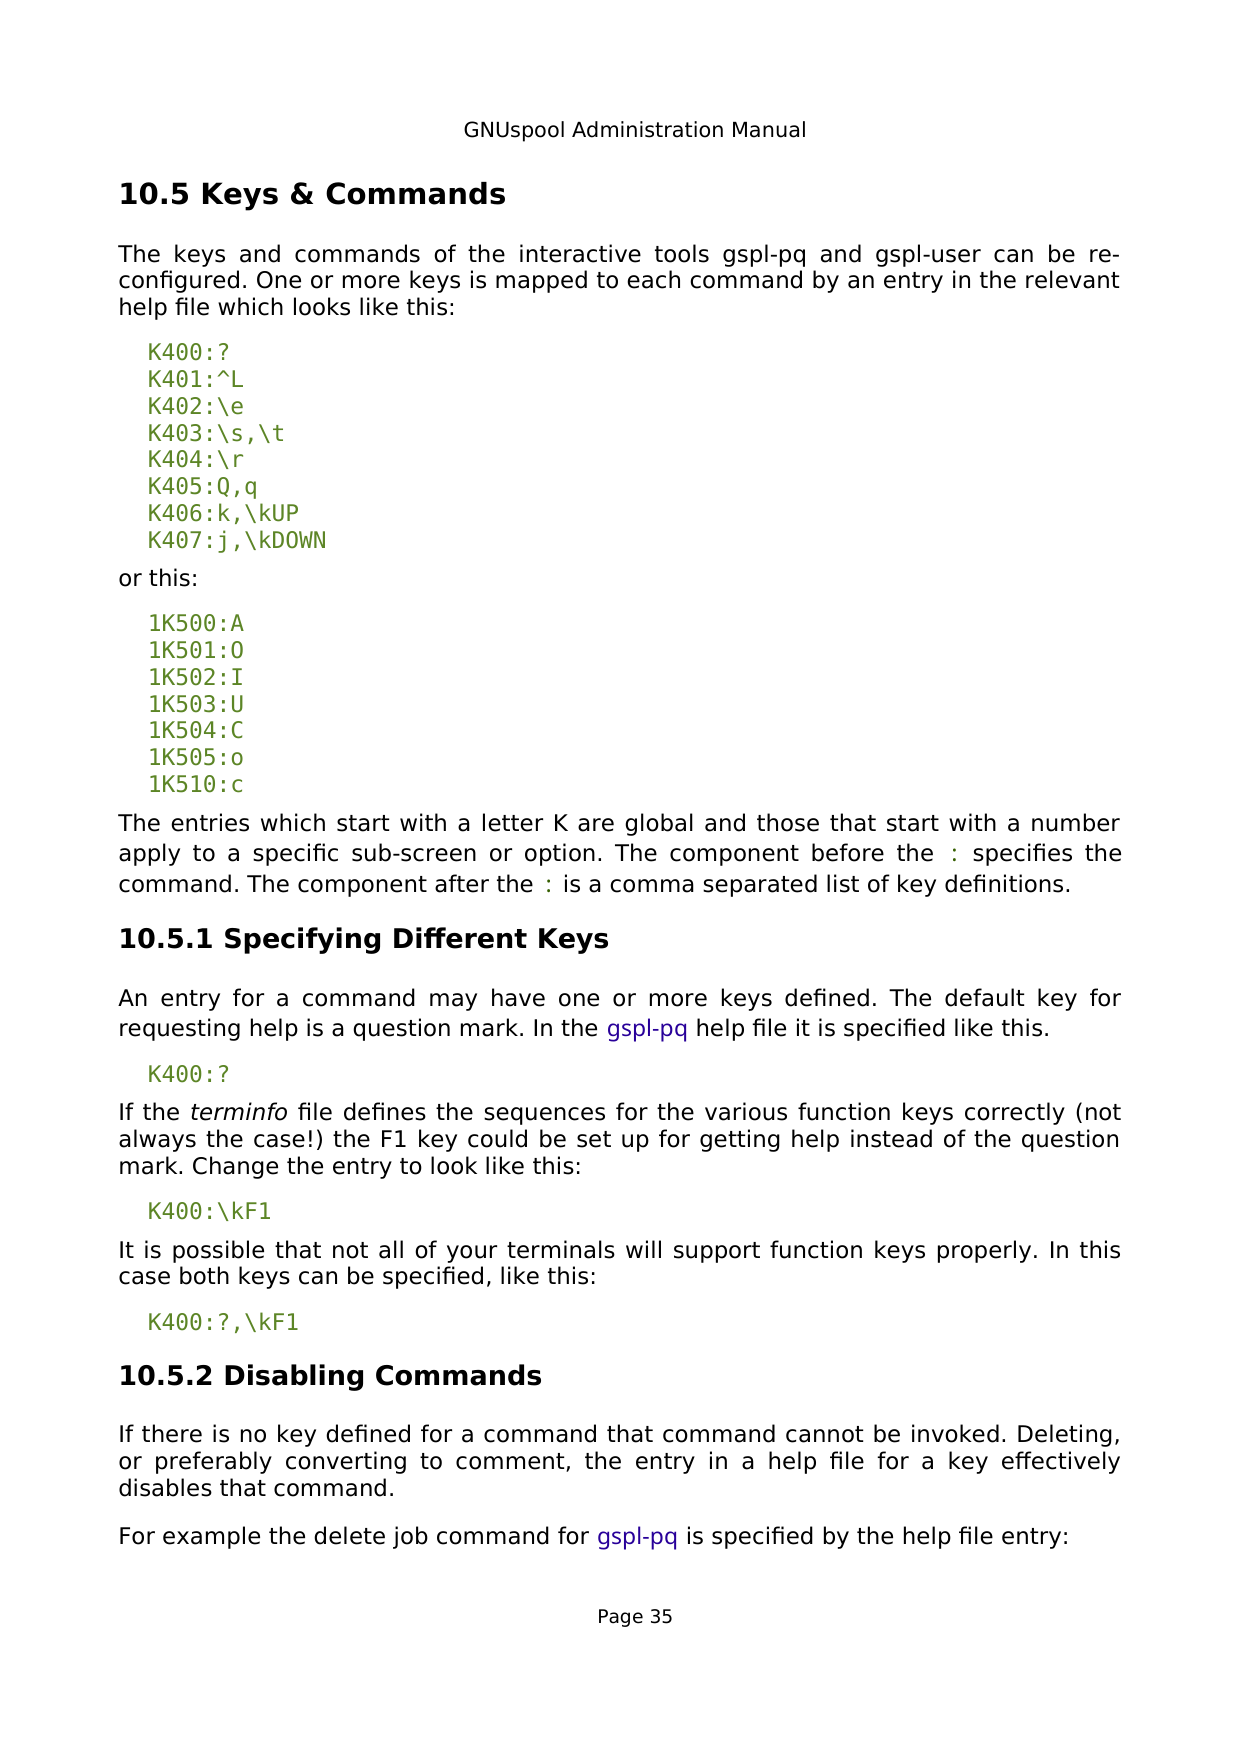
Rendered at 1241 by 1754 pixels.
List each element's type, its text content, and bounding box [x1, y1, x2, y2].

subtitle Keys & Commands [118, 177, 1123, 211]
text For example the delete job command for gspl-pq is specified by the help file entry: [118, 1520, 1123, 1551]
text If the terminfo file defines the sequences for the various function keys correctly (not always the case!) the F1 key could be set up for getting help instead of the question mark. Change the entry to look like this: [118, 1099, 1123, 1180]
text 1K500:A 1K501:O 1K502:I 1K503:U 1K504:C 1K505:o 1K510:c [148, 611, 1123, 798]
text K400:? [148, 1061, 1123, 1088]
text It is possible that not all of your terminals will support function keys properly. In this case both keys can be specified, like this: [118, 1237, 1123, 1290]
subtitle Disabling Commands [118, 1360, 1123, 1392]
subtitle Specifying Different Keys [118, 924, 1123, 955]
text K400:\kF1 [148, 1198, 1123, 1225]
text K400:?,\kF1 [148, 1309, 1123, 1335]
text The keys and commands of the interactive tools gspl-pq and gspl-user can be re-configured. One or more keys is mapped to each command by an entry in the relevant help file which looks like this: [118, 241, 1123, 321]
text K400:? K401:^L K402:\e K403:\s,\t K404:\r K405:Q,q K406:k,\kUP K407:j,\kDOWN [148, 339, 1123, 554]
text or this: [118, 565, 1123, 592]
text An entry for a command may have one or more keys defined. The default key for requesting help is a question mark. In the gspl-pq help file it is specified like this. [118, 985, 1123, 1043]
text The entries which start with a letter K are global and those that start with a number apply to a specific sub-screen or option. The component before the : specifies the command. The component after the : is a comma separated list of key definitions. [118, 810, 1123, 899]
text If there is no key defined for a command that command cannot be invoked. Deleting, or preferably converting to comment, the entry in a help file for a key effectively disables that command. [118, 1421, 1123, 1501]
